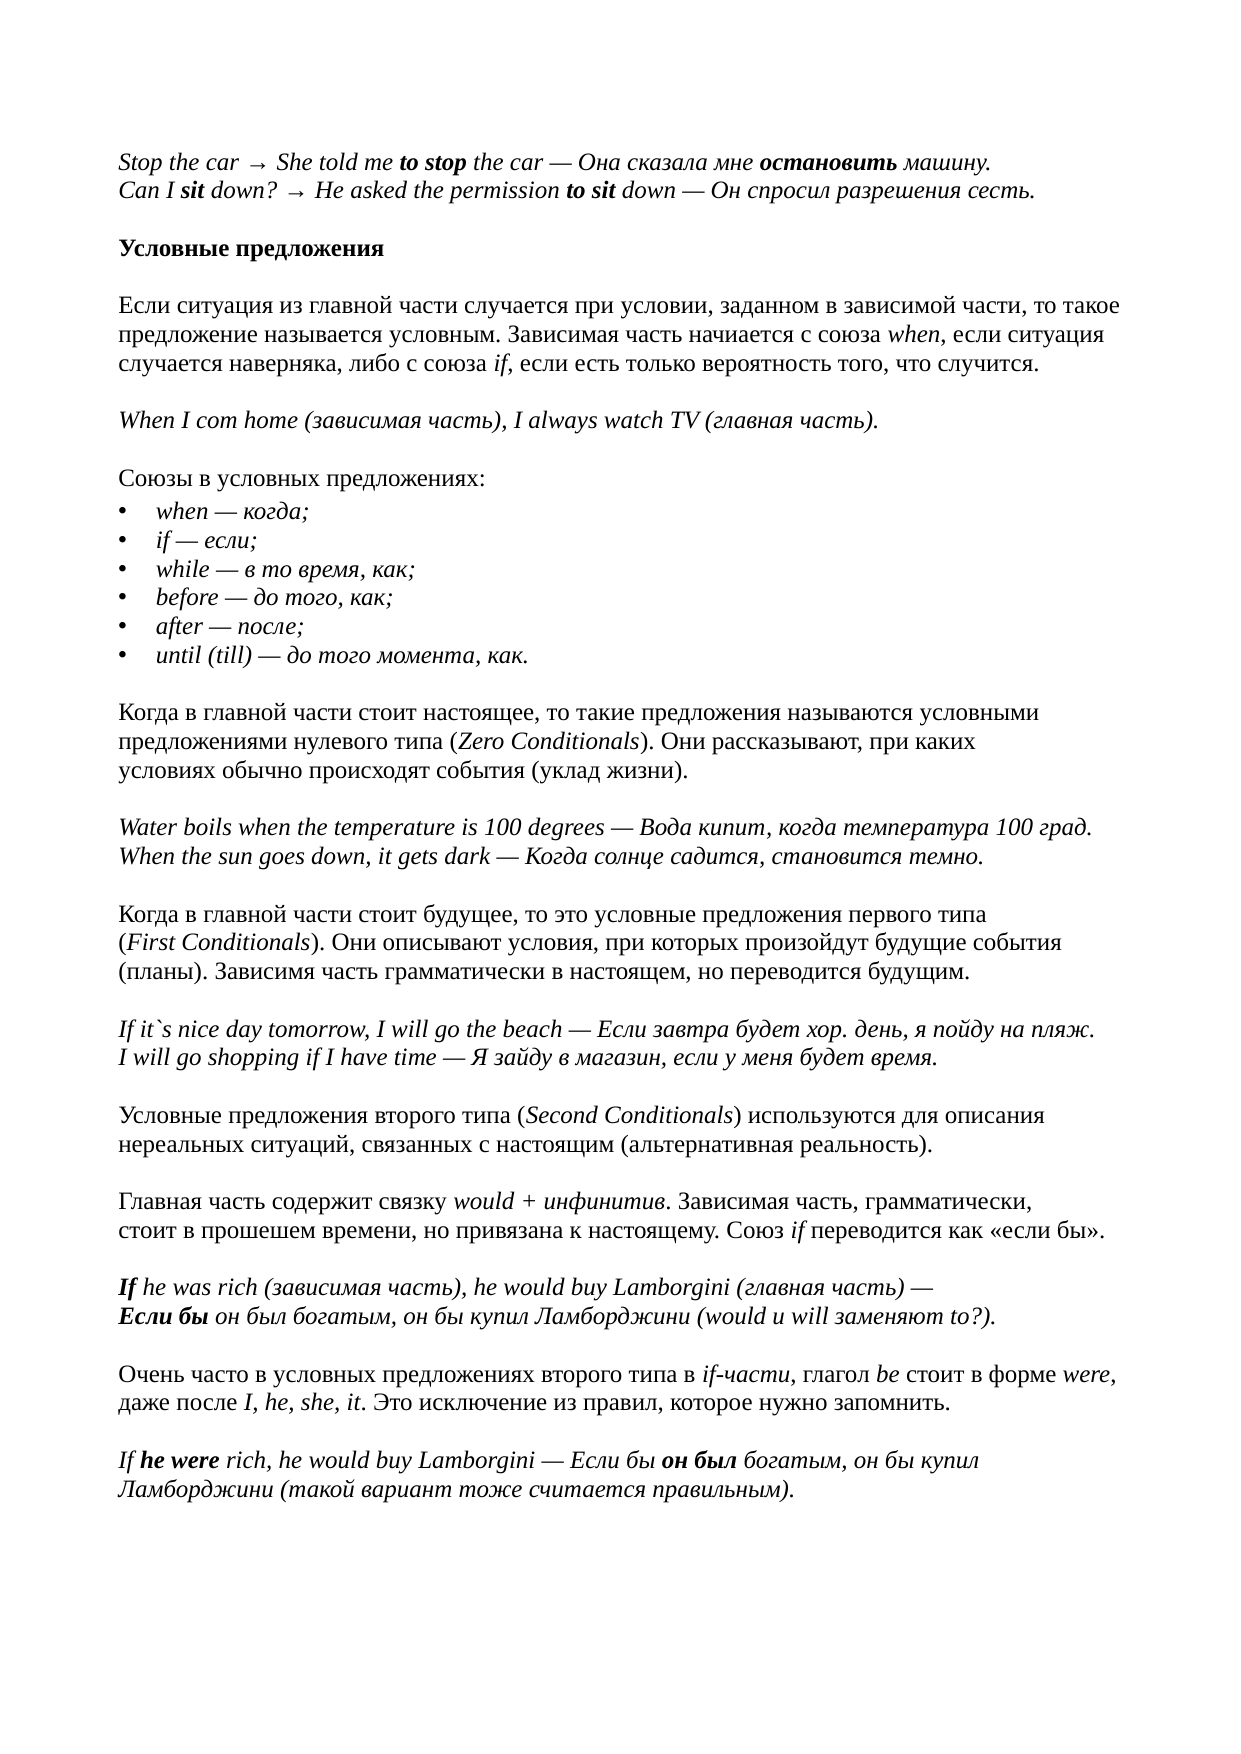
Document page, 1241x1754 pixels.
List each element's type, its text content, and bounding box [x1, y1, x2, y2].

text When the sun goes down, it gets dark — Когда солнце садится, становится темно. [118, 841, 1122, 870]
text Can I sit down? → He asked the permission to sit down — Он спросил разрешения сесть. [118, 176, 1122, 204]
text Союзы в условных предложениях: [118, 463, 1122, 492]
list until (till) — до того момента, как. [118, 640, 1122, 669]
text If he was rich (зависимая часть), he would buy Lamborgini (главная часть) — [118, 1272, 1122, 1301]
text Ламборджини (такой вариант тоже считается правильным). [118, 1474, 1122, 1502]
text Условные предложения [118, 233, 1122, 262]
text Stop the car → She told me to stop the car — Она сказала мне остановить машину. [118, 147, 1122, 176]
text предложениями нулевого типа (Zero Conditionals). Они рассказывают, при каких [118, 726, 1122, 755]
text Если ситуация из главной части случается при условии, заданном в зависимой части, то такое предложение называется условным. Зависимая часть начиается с союза when, если ситуация случается наверняка, либо с союза if, если есть только вероятность того, что случится. [118, 291, 1122, 377]
list before — до того, как; [118, 582, 1122, 611]
text Условные предложения второго типа (Second Conditionals) используются для описания нереальных ситуаций, связанных с настоящим (альтернативная реальность). [118, 1100, 1122, 1157]
text If it`s nice day tomorrow, I will go the beach — Если завтра будет хор. день, я пойду на пляж. [118, 1014, 1122, 1042]
text Когда в главной части стоит настоящее, то такие предложения называются условными [118, 697, 1122, 726]
list if — если; [118, 525, 1122, 554]
text I will go shopping if I have time — Я зайду в магазин, если у меня будет время. [118, 1042, 1122, 1071]
text When I com home (зависимая часть), I always watch TV (главная часть). [118, 406, 1122, 434]
list when — когда; [118, 496, 1122, 525]
text Когда в главной части стоит будущее, то это условные предложения первого типа [118, 899, 1122, 927]
list while — в то время, как; [118, 554, 1122, 582]
list after — после; [118, 611, 1122, 640]
text Очень часто в условных предложениях второго типа в if-части, глагол be стоит в форме were, [118, 1359, 1122, 1387]
text If he were rich, he would buy Lamborgini — Если бы он был богатым, он бы купил [118, 1445, 1122, 1474]
text стоит в прошешем времени, но привязана к настоящему. Союз if переводится как «если бы». [118, 1215, 1122, 1244]
text (First Сonditionals). Они описывают условия, при которых произойдут будущие события (планы). Зависимя часть грамматически в настоящем, но переводится будущим. [118, 927, 1122, 985]
text Главная часть содержит связку would + инфинитив. Зависимая часть, грамматически, [118, 1186, 1122, 1215]
text Если бы он был богатым, он бы купил Ламборджини (would и will заменяют to?). [118, 1301, 1122, 1330]
text даже после I, he, she, it. Это исключение из правил, которое нужно запомнить. [118, 1387, 1122, 1416]
text Water boils when the temperature is 100 degrees — Вода кипит, когда температура 100 град. [118, 812, 1122, 841]
text условиях обычно происходят события (уклад жизни). [118, 755, 1122, 784]
